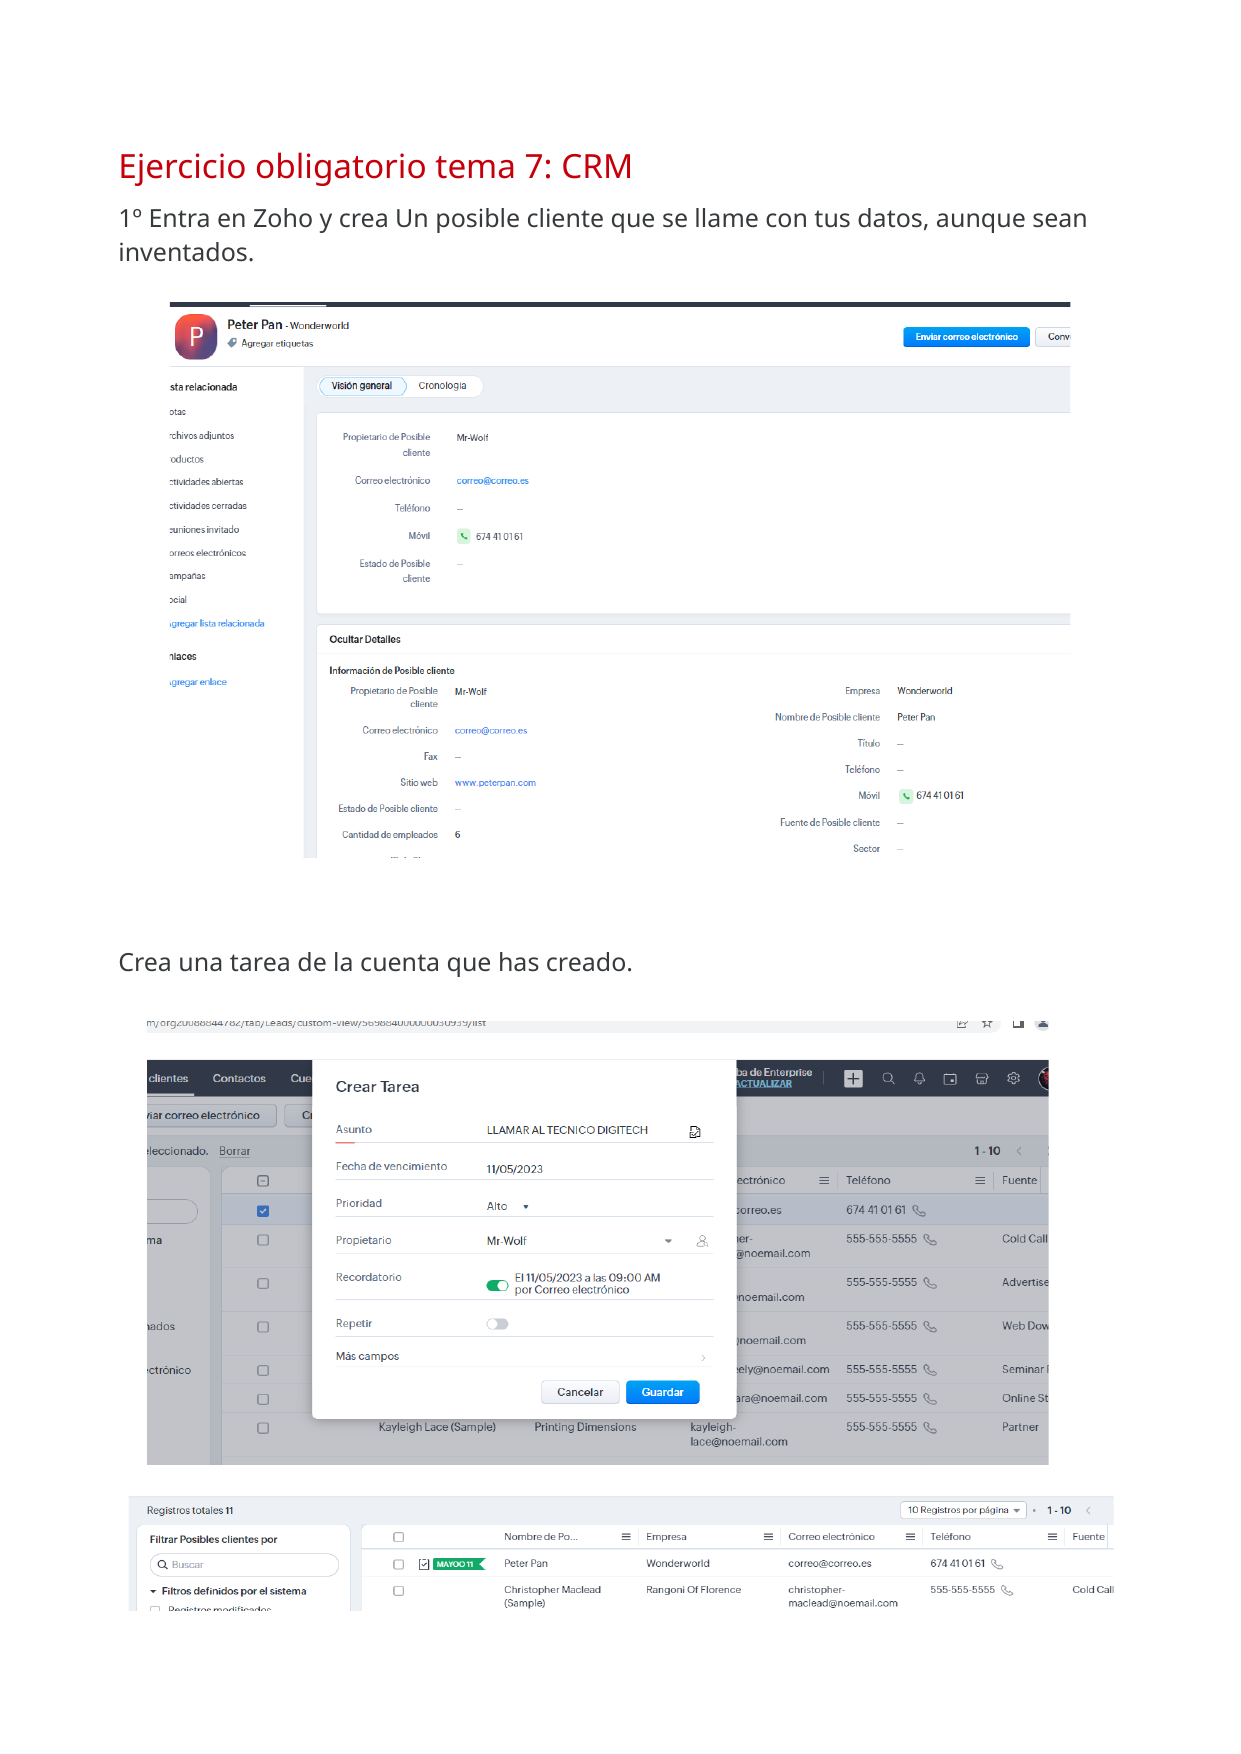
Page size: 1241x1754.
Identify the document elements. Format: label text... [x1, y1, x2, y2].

picture [147, 1021, 1049, 1465]
subtitle Ejercicio obligatorio tema 7: CRM [118, 143, 1122, 188]
picture [128, 1490, 1114, 1611]
picture [169, 302, 1071, 858]
text 1º Entra en Zoho y crea Un posible cliente que se llame con tus datos, aunque sean inventados. [118, 201, 1122, 269]
text Crea una tarea de la cuenta que has creado. [118, 945, 1122, 979]
